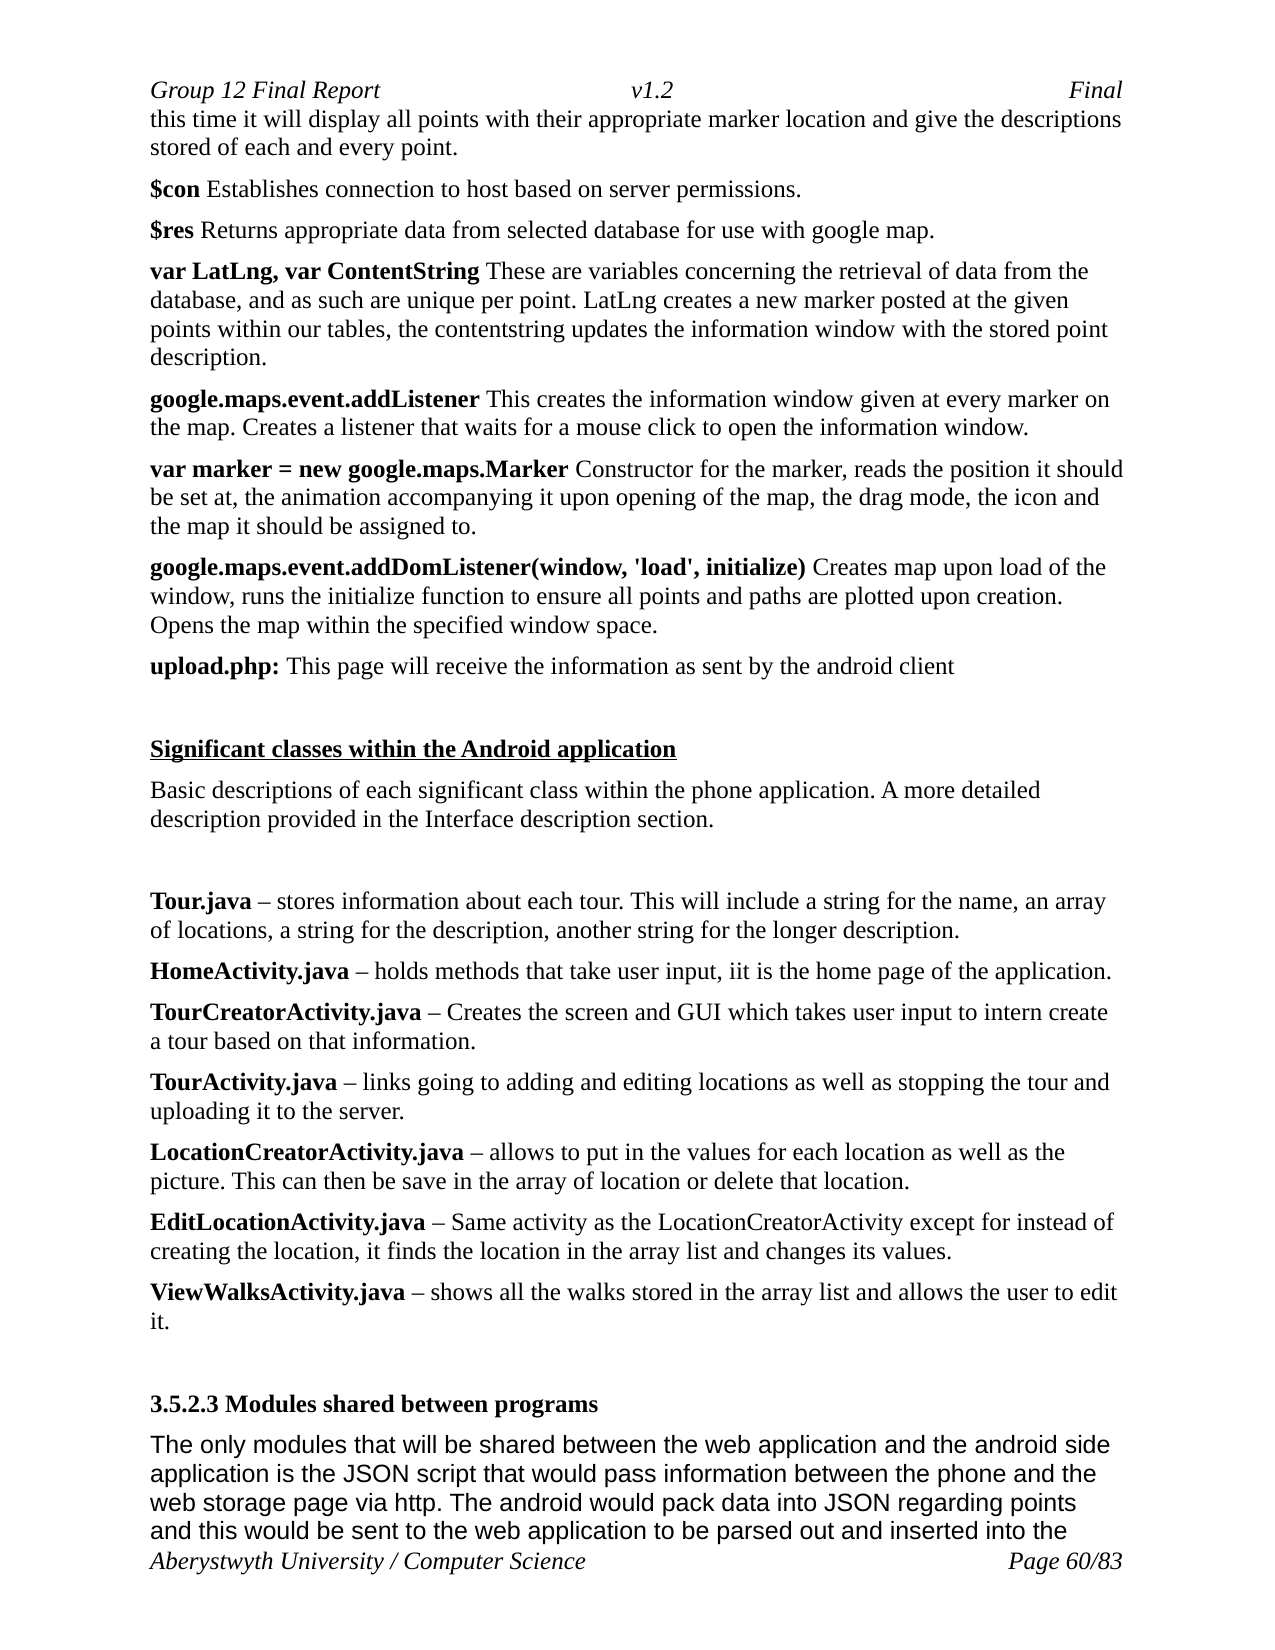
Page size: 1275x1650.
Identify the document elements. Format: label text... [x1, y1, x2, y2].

text this time it will display all points with their appropriate marker location and give the descriptions stored of each and every point. [150, 104, 1125, 161]
text google.maps.event.addListener This creates the information window given at every marker on the map. Creates a listener that waits for a mouse click to open the information window. [150, 384, 1125, 441]
text 3.5.2.3 Modules shared between programs [150, 1389, 1125, 1417]
text The only modules that will be shared between the web application and the android side application is the JSON script that would pass information between the phone and the web storage page via http. The android would pack data into JSON regarding points and this would be sent to the web application to be parsed out and inserted into the [150, 1430, 1125, 1545]
text Tour.java – stores information about each tour. This will include a string for the name, an array of locations, a string for the description, another string for the longer description. [150, 886, 1125, 944]
text TourCreatorActivity.java – Creates the screen and GUI which takes user input to intern create a tour based on that information. [150, 997, 1125, 1055]
text EditLocationActivity.java – Same activity as the LocationCreatorActivity except for instead of creating the location, it finds the location in the array list and changes its values. [150, 1207, 1125, 1265]
text var marker = new google.maps.Marker Constructor for the marker, reads the position it should be set at, the animation accompanying it upon opening of the map, the drag mode, the icon and the map it should be assigned to. [150, 454, 1125, 540]
text Basic descriptions of each significant class within the phone application. A more detailed description provided in the Interface description section. [150, 775, 1125, 832]
text google.maps.event.addDomListener(window, 'load', initialize) Creates map upon load of the window, runs the initialize function to ensure all points and paths are plotted upon creation. Opens the map within the specified window space. [150, 552, 1125, 639]
text LocationCreatorActivity.java – allows to put in the values for each location as well as the picture. This can then be save in the array of location or delete that location. [150, 1137, 1125, 1195]
text Significant classes within the Android application [150, 734, 1125, 762]
text upload.php: This page will receive the information as sent by the android client [150, 651, 1125, 680]
text $res Returns appropriate data from selected database for use with google map. [150, 215, 1125, 244]
text TourActivity.java – links going to adding and editing locations as well as stopping the tour and uploading it to the server. [150, 1067, 1125, 1125]
text HomeActivity.java – holds methods that take user input, iit is the home page of the application. [150, 956, 1125, 985]
text var LatLng, var ContentString These are variables concerning the retrieval of data from the database, and as such are unique per point. LatLng creates a new marker posted at the given points within our tables, the contentstring updates the information window with the stored point description. [150, 256, 1125, 371]
text $con Establishes connection to host based on server permissions. [150, 174, 1125, 202]
text ViewWalksActivity.java – shows all the walks stored in the array list and allows the user to edit it. [150, 1277, 1125, 1335]
